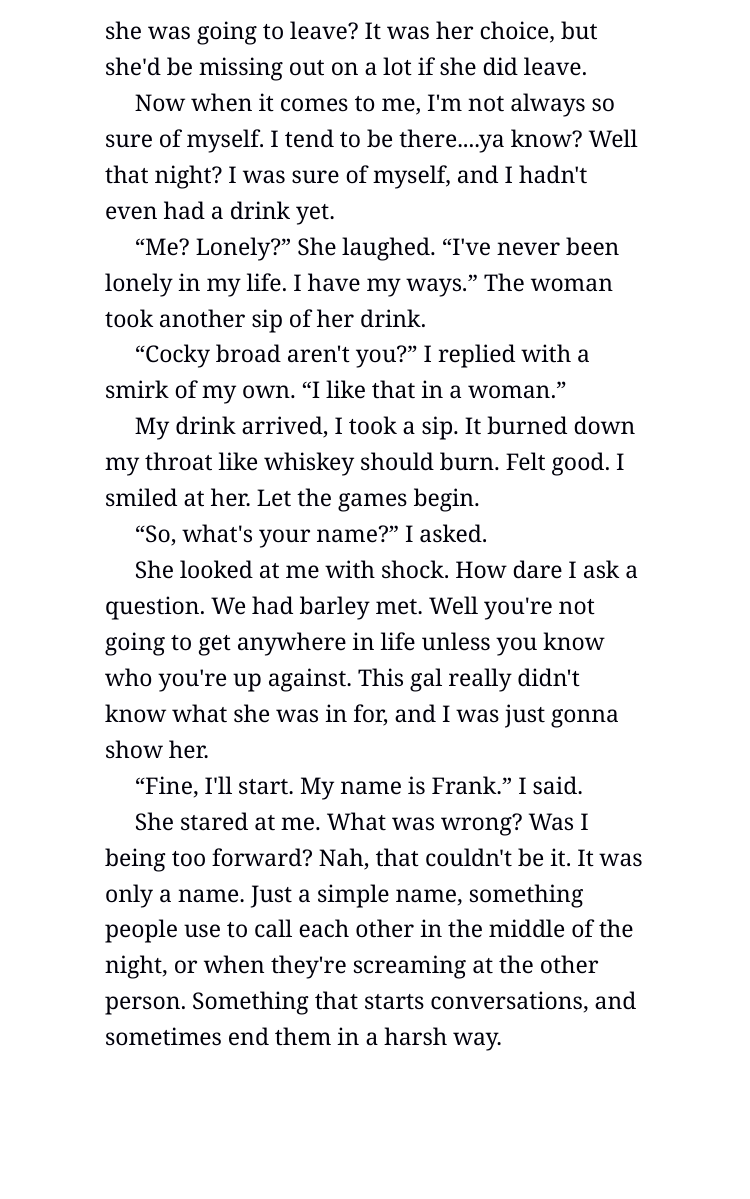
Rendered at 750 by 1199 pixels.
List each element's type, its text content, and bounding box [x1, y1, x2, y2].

text she was going to leave? It was her choice, but she'd be missing out on a lot if she did leave. [105, 15, 645, 82]
text Now when it comes to me, I'm not always so sure of myself. I tend to be there....ya know? Well that night? I was sure of myself, and I hadn't even had a drink yet. [105, 87, 645, 226]
text She stared at me. What was wrong? Was I being too forward? Nah, that couldn't be it. It was only a name. Just a simple name, something people use to call each other in the middle of the night, or when they're screaming at the other person. Something that starts conversations, and sometimes end them in a harsh way. [105, 806, 645, 1052]
text “So, what's your name?” I asked. [105, 518, 645, 549]
text She looked at me with shock. How dare I ask a question. We had barley met. Well you're not going to get anywhere in life unless you know who you're up against. This gal really didn't know what she was in for, and I was just gonna show her. [105, 554, 645, 765]
text My drink arrived, I took a sip. It burned down my throat like whiskey should burn. Felt good. I smiled at her. Let the games begin. [105, 410, 645, 513]
text “Me? Lonely?” She laughed. “I've never been lonely in my life. I have my ways.” The woman took another sip of her drink. [105, 231, 645, 334]
text “Fine, I'll start. My name is Frank.” I said. [105, 770, 645, 801]
text “Cocky broad aren't you?” I replied with a smirk of my own. “I like that in a woman.” [105, 338, 645, 406]
